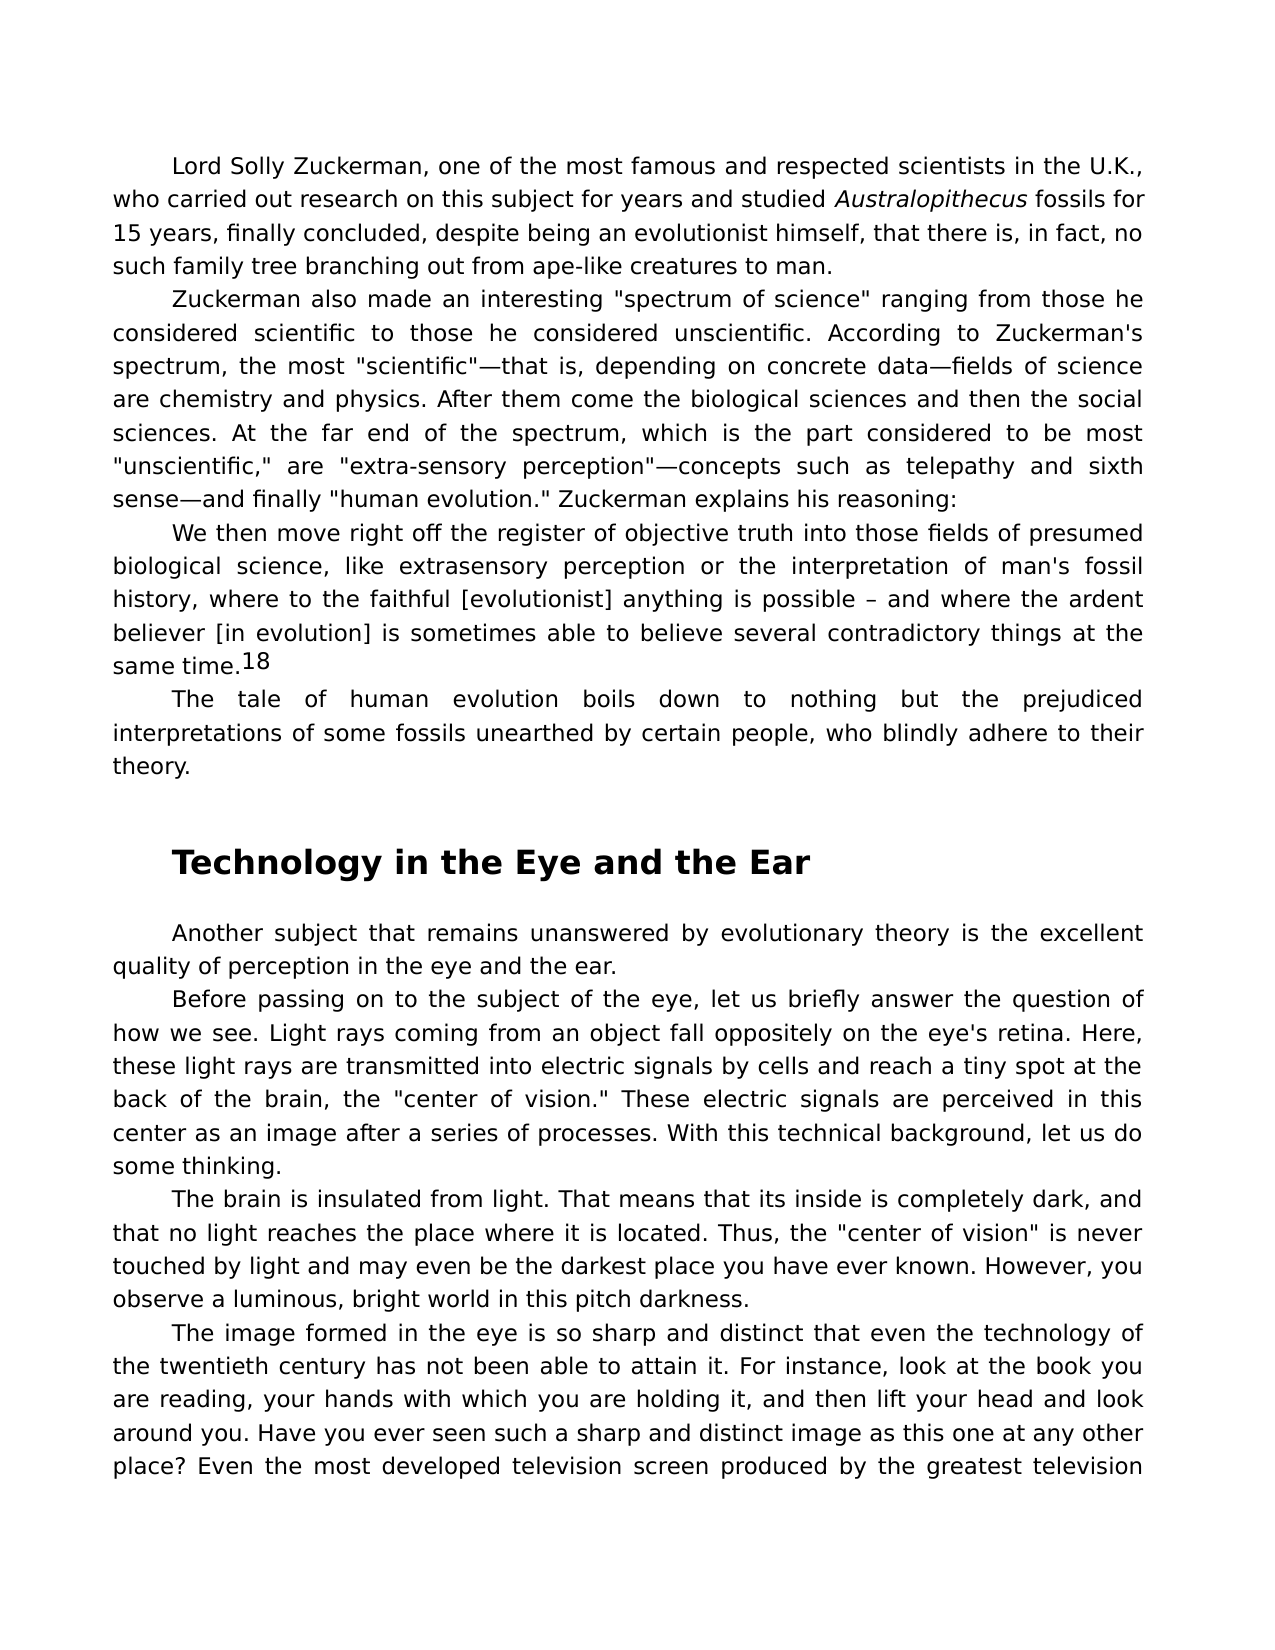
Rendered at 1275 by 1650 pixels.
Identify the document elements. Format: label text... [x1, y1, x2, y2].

text Zuckerman also made an interesting "spectrum of science" ranging from those he considered scientific to those he considered unscientific. According to Zuckerman's spectrum, the most "scientific"—that is, depending on concrete data—fields of science are chemistry and physics. After them come the biological sciences and then the social sciences. At the far end of the spectrum, which is the part considered to be most "unscientific," are "extra-sensory perception"—concepts such as telepathy and sixth sense—and finally "human evolution." Zuckerman explains his reasoning: [112, 281, 1145, 514]
text Lord Solly Zuckerman, one of the most famous and respected scientists in the U.K., who carried out research on this subject for years and studied Australopithecus fossils for 15 years, finally concluded, despite being an evolutionist himself, that there is, in fact, no such family tree branching out from ape-like creatures to man. [112, 148, 1145, 281]
text Another subject that remains unanswered by evolutionary theory is the excellent quality of perception in the eye and the ear. [112, 914, 1145, 981]
text Before passing on to the subject of the eye, let us briefly answer the question of how we see. Light rays coming from an object fall oppositely on the eye's retina. Here, these light rays are transmitted into electric signals by cells and reach a tiny spot at the back of the brain, the "center of vision." These electric signals are perceived in this center as an image after a series of processes. With this technical background, let us do some thinking. [112, 981, 1145, 1181]
text The brain is insulated from light. That means that its inside is completely dark, and that no light reaches the place where it is located. Thus, the "center of vision" is never touched by light and may even be the darkest place you have ever known. However, you observe a luminous, bright world in this pitch darkness. [112, 1181, 1145, 1314]
text We then move right off the register of objective truth into those fields of presumed biological science, like extrasensory perception or the interpretation of man's fossil history, where to the faithful [evolutionist] anything is possible – and where the ardent believer [in evolution] is sometimes able to believe several contradictory things at the same time.18 [112, 514, 1145, 681]
text Technology in the Eye and the Ear [112, 848, 1145, 881]
text The image formed in the eye is so sharp and distinct that even the technology of the twentieth century has not been able to attain it. For instance, look at the book you are reading, your hands with which you are holding it, and then lift your head and look around you. Have you ever seen such a sharp and distinct image as this one at any other place? Even the most developed television screen produced by the greatest television [112, 1314, 1145, 1481]
text The tale of human evolution boils down to nothing but the prejudiced interpretations of some fossils unearthed by certain people, who blindly adhere to their theory. [112, 681, 1145, 781]
